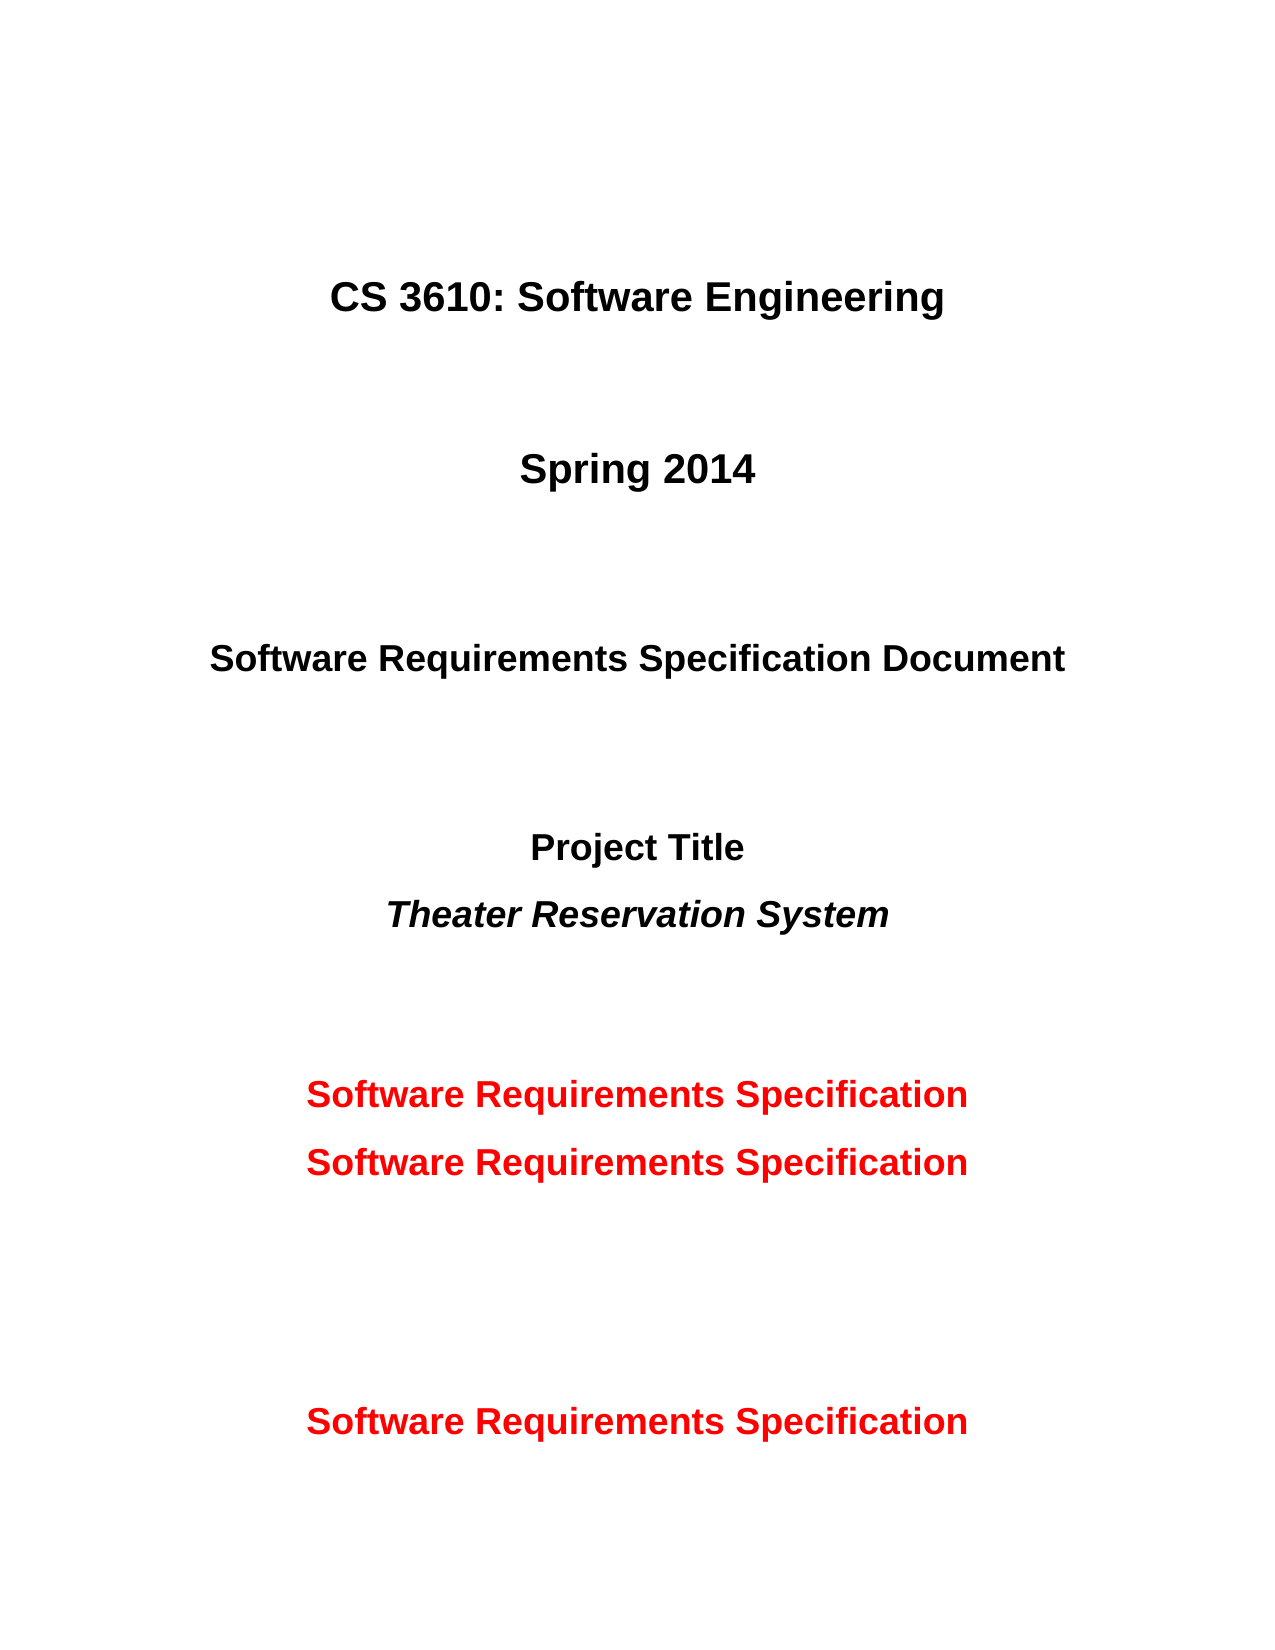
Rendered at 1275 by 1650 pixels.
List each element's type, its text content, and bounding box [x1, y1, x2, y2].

subtitle Spring 2014 [150, 445, 1125, 493]
subtitle Project Title Theater Reservation System [150, 826, 1125, 936]
subtitle Software Requirements Specification [150, 1399, 1125, 1442]
text Software Requirements Specification Document [150, 637, 1125, 680]
subtitle Software Requirements Specification [150, 1072, 1125, 1115]
subtitle Software Requirements Specification [150, 1140, 1125, 1183]
subtitle CS 3610: Software Engineering [150, 272, 1125, 320]
